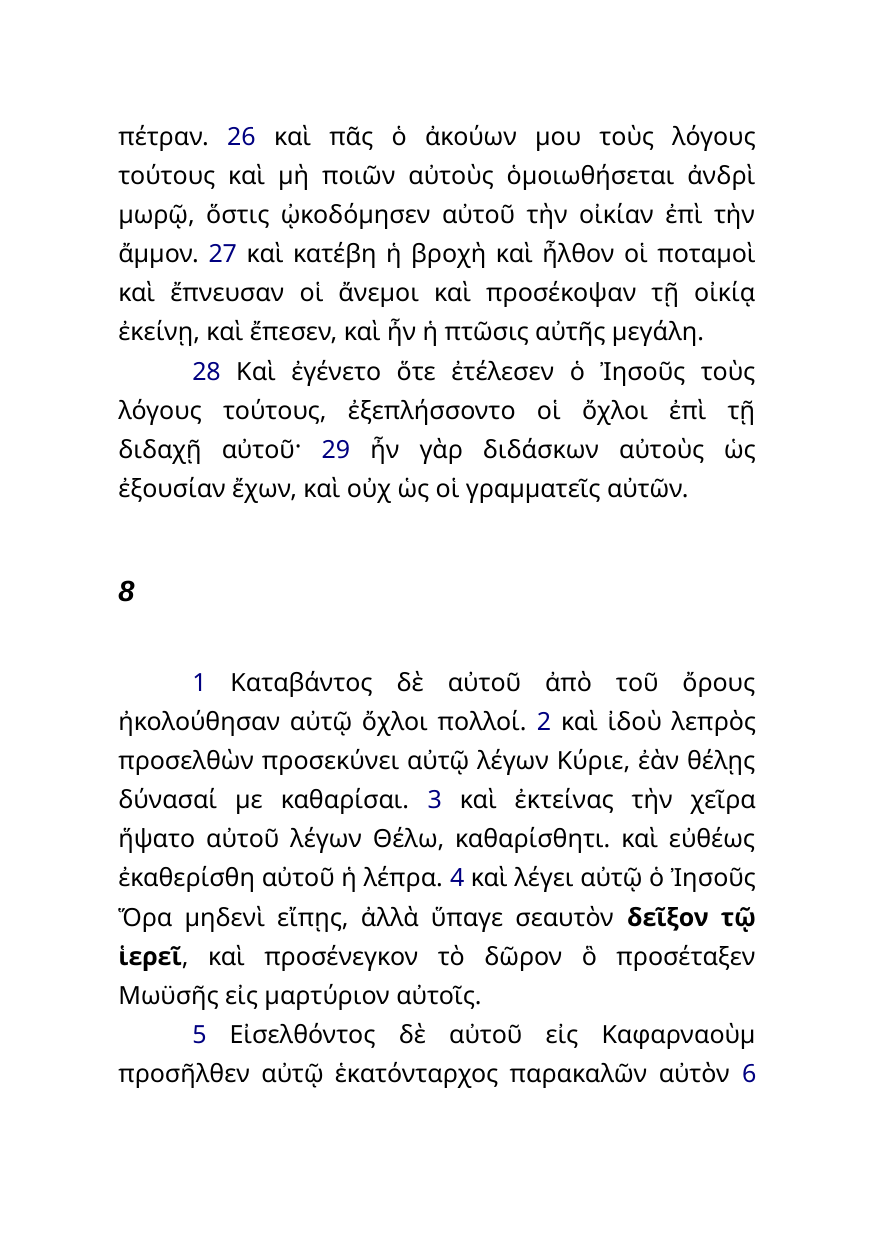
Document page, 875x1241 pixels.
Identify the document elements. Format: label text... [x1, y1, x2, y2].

subtitle 8 [118, 574, 756, 607]
text 1 Καταβάντος δὲ αὐτοῦ ἀπὸ τοῦ ὄρους ἠκολούθησαν αὐτῷ ὄχλοι πολλοί. 2 καὶ ἰδοὺ λεπρὸς προσελθὼν προσεκύνει αὐτῷ λέγων Κύριε, ἐὰν θέλῃς δύνασαί με καθαρίσαι. 3 καὶ ἐκτείνας τὴν χεῖρα ἥψατο αὐτοῦ λέγων Θέλω, καθαρίσθητι. καὶ εὐθέως ἐκαθερίσθη αὐτοῦ ἡ λέπρα. 4 καὶ λέγει αὐτῷ ὁ Ἰησοῦς Ὅρα μηδενὶ εἴπῃς, ἀλλὰ ὕπαγε σεαυτὸν δεῖξον τῷ ἱερεῖ, καὶ προσένεγκον τὸ δῶρον ὃ προσέταξεν Μωϋσῆς εἰς μαρτύριον αὐτοῖς. [118, 664, 756, 1012]
text πέτραν. 26 καὶ πᾶς ὁ ἀκούων μου τοὺς λόγους τούτους καὶ μὴ ποιῶν αὐτοὺς ὁμοιωθήσεται ἀνδρὶ μωρῷ, ὅστις ᾠκοδόμησεν αὐτοῦ τὴν οἰκίαν ἐπὶ τὴν ἄμμον. 27 καὶ κατέβη ἡ βροχὴ καὶ ἦλθον οἱ ποταμοὶ καὶ ἔπνευσαν οἱ ἄνεμοι καὶ προσέκοψαν τῇ οἰκίᾳ ἐκείνῃ, καὶ ἔπεσεν, καὶ ἦν ἡ πτῶσις αὐτῆς μεγάλη. [118, 118, 756, 348]
text 5 Εἰσελθόντος δὲ αὐτοῦ εἰς Καφαρναοὺμ προσῆλθεν αὐτῷ ἑκατόνταρχος παρακαλῶν αὐτὸν 6 [118, 1017, 756, 1090]
text 28 Καὶ ἐγένετο ὅτε ἐτέλεσεν ὁ Ἰησοῦς τοὺς λόγους τούτους, ἐξεπλήσσοντο οἱ ὄχλοι ἐπὶ τῇ διδαχῇ αὐτοῦ· 29 ἦν γὰρ διδάσκων αὐτοὺς ὡς ἐξουσίαν ἔχων, καὶ οὐχ ὡς οἱ γραμματεῖς αὐτῶν. [118, 353, 756, 505]
